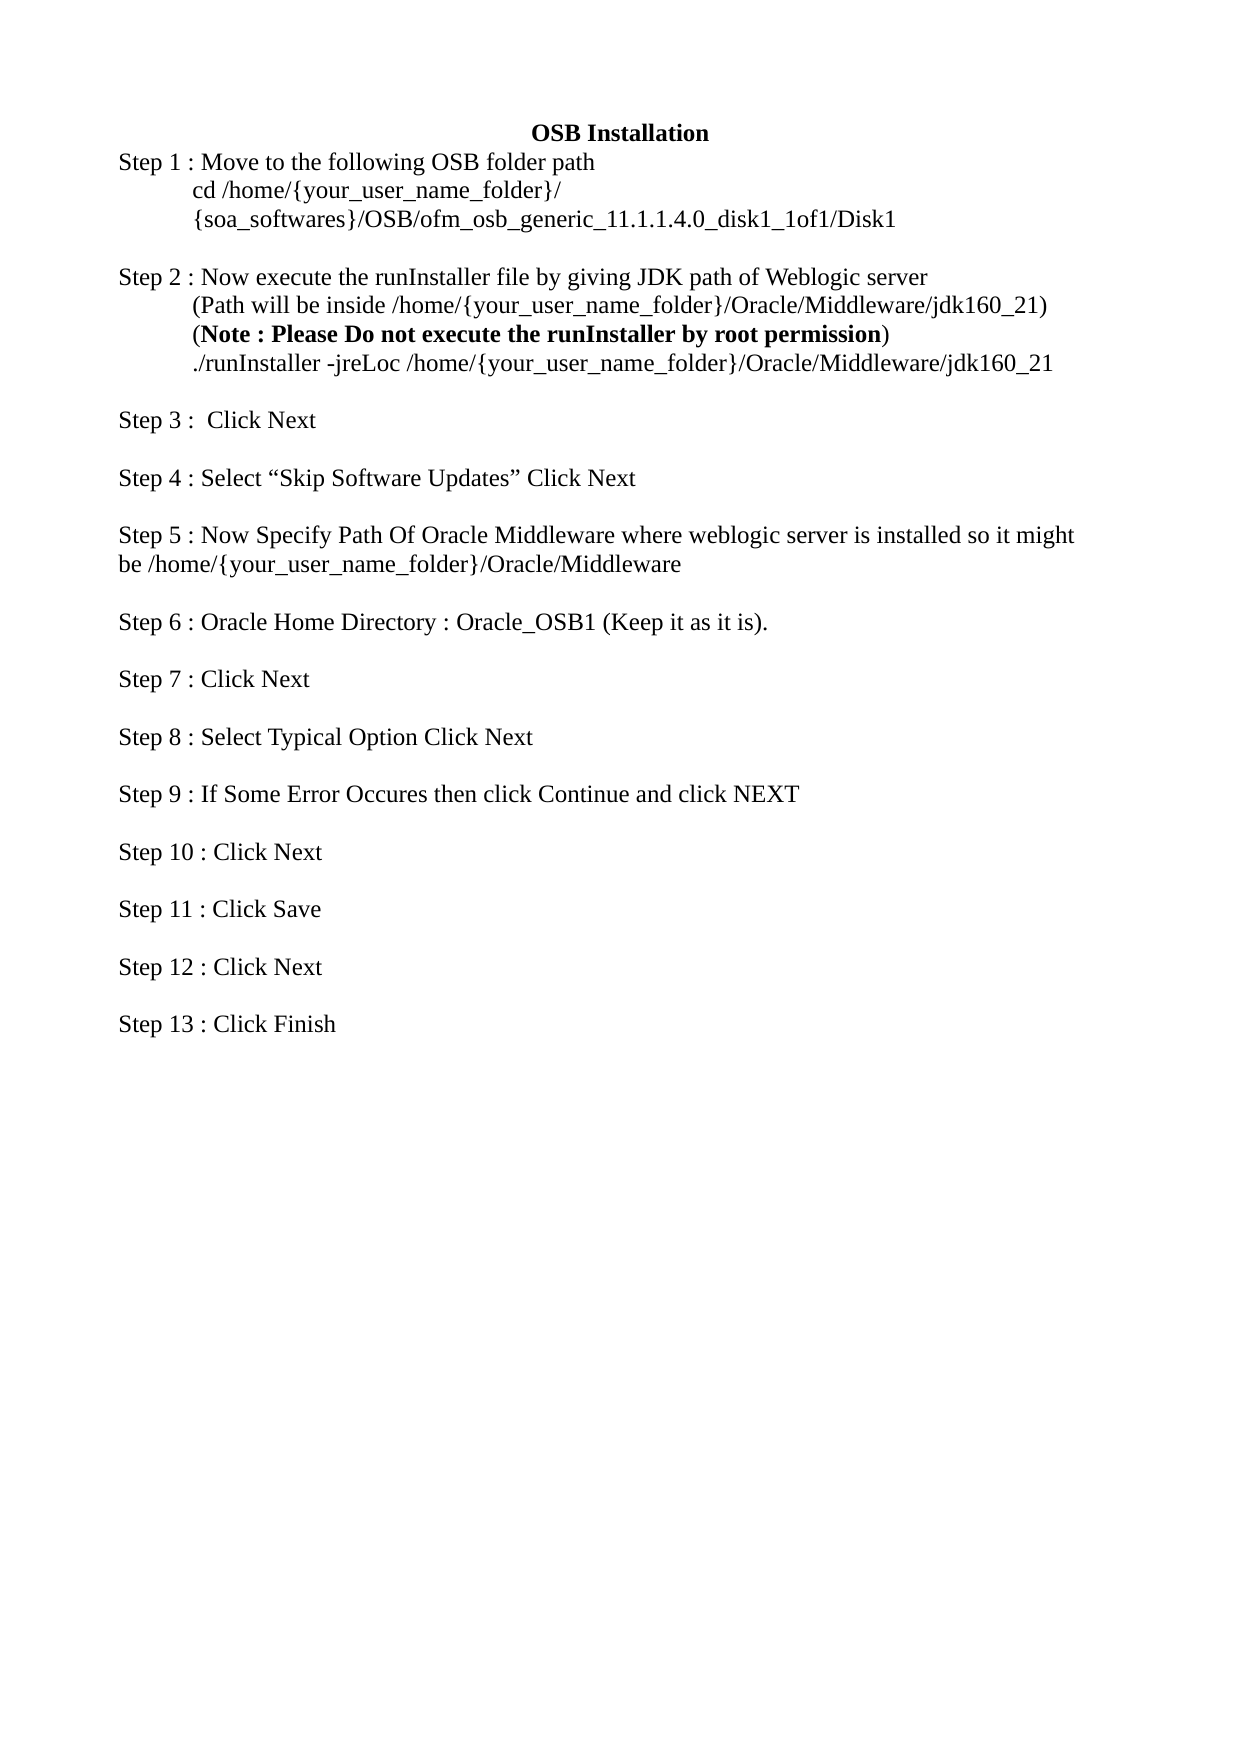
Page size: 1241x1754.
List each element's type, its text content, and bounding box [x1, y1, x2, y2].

text Step 9 : If Some Error Occures then click Continue and click NEXT [118, 779, 1122, 808]
text OSB Installation [118, 118, 1122, 147]
text Step 12 : Click Next [118, 952, 1122, 981]
text (Note : Please Do not execute the runInstaller by root permission) [118, 319, 1122, 348]
text Step 4 : Select “Skip Software Updates” Click Next [118, 463, 1122, 492]
text Step 6 : Oracle Home Directory : Oracle_OSB1 (Keep it as it is). [118, 607, 1122, 636]
text Step 8 : Select Typical Option Click Next [118, 722, 1122, 751]
text cd /home/{your_user_name_folder}/ {soa_softwares}/OSB/ofm_osb_generic_11.1.1.4.0_disk1_1of1/Disk1 [118, 176, 1122, 233]
text Step 3 : Click Next [118, 406, 1122, 434]
text Step 13 : Click Finish [118, 1009, 1122, 1038]
text Step 5 : Now Specify Path Of Oracle Middleware where weblogic server is installed so it might be /home/{your_user_name_folder}/Oracle/Middleware [118, 521, 1122, 578]
text Step 7 : Click Next [118, 664, 1122, 693]
text Step 1 : Move to the following OSB folder path [118, 147, 1122, 176]
text ./runInstaller -jreLoc /home/{your_user_name_folder}/Oracle/Middleware/jdk160_21 [118, 348, 1122, 377]
text (Path will be inside /home/{your_user_name_folder}/Oracle/Middleware/jdk160_21) [118, 291, 1122, 319]
text Step 10 : Click Next [118, 837, 1122, 866]
text Step 2 : Now execute the runInstaller file by giving JDK path of Weblogic server [118, 262, 1122, 291]
text Step 11 : Click Save [118, 894, 1122, 923]
